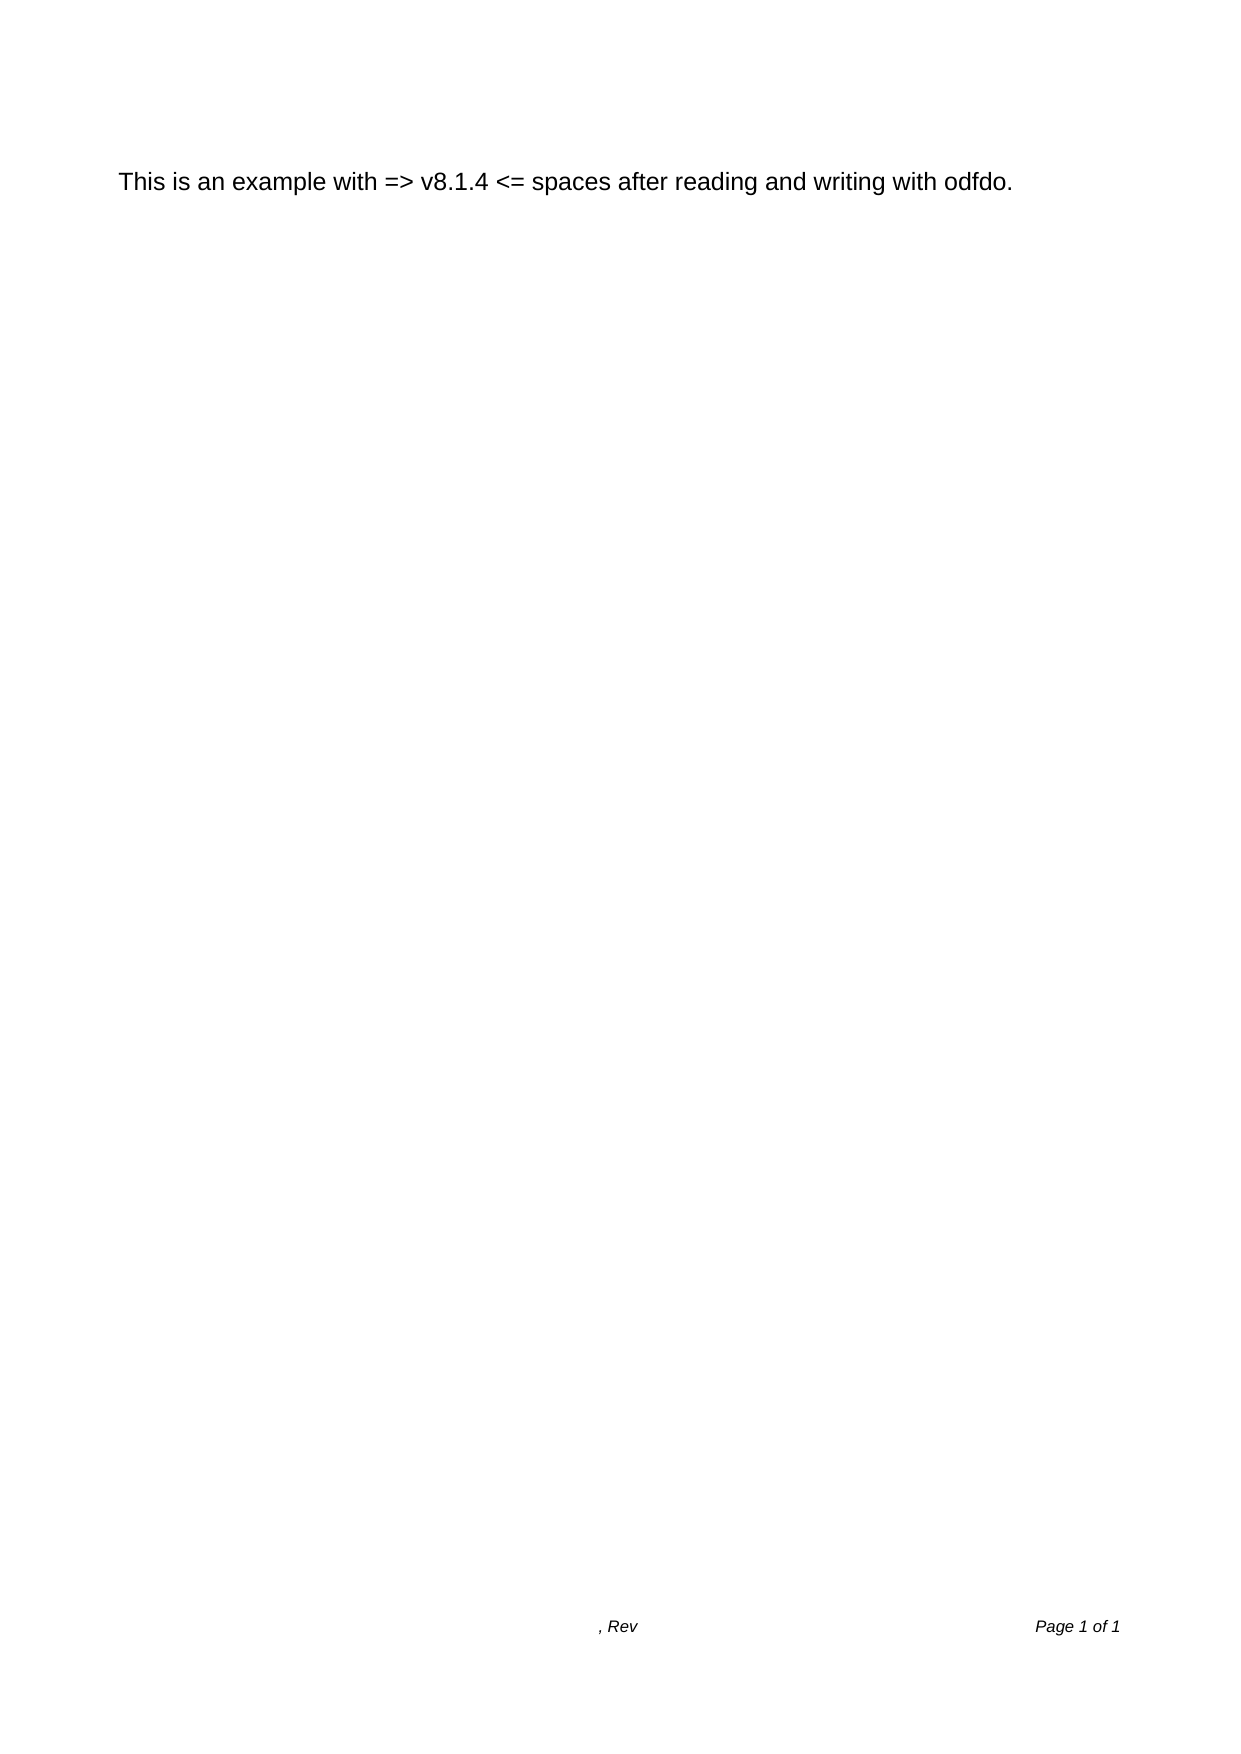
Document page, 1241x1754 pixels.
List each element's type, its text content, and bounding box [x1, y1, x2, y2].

text This is an example with => v8.1.4 <= spaces after reading and writing with odfdo. [118, 167, 1123, 196]
